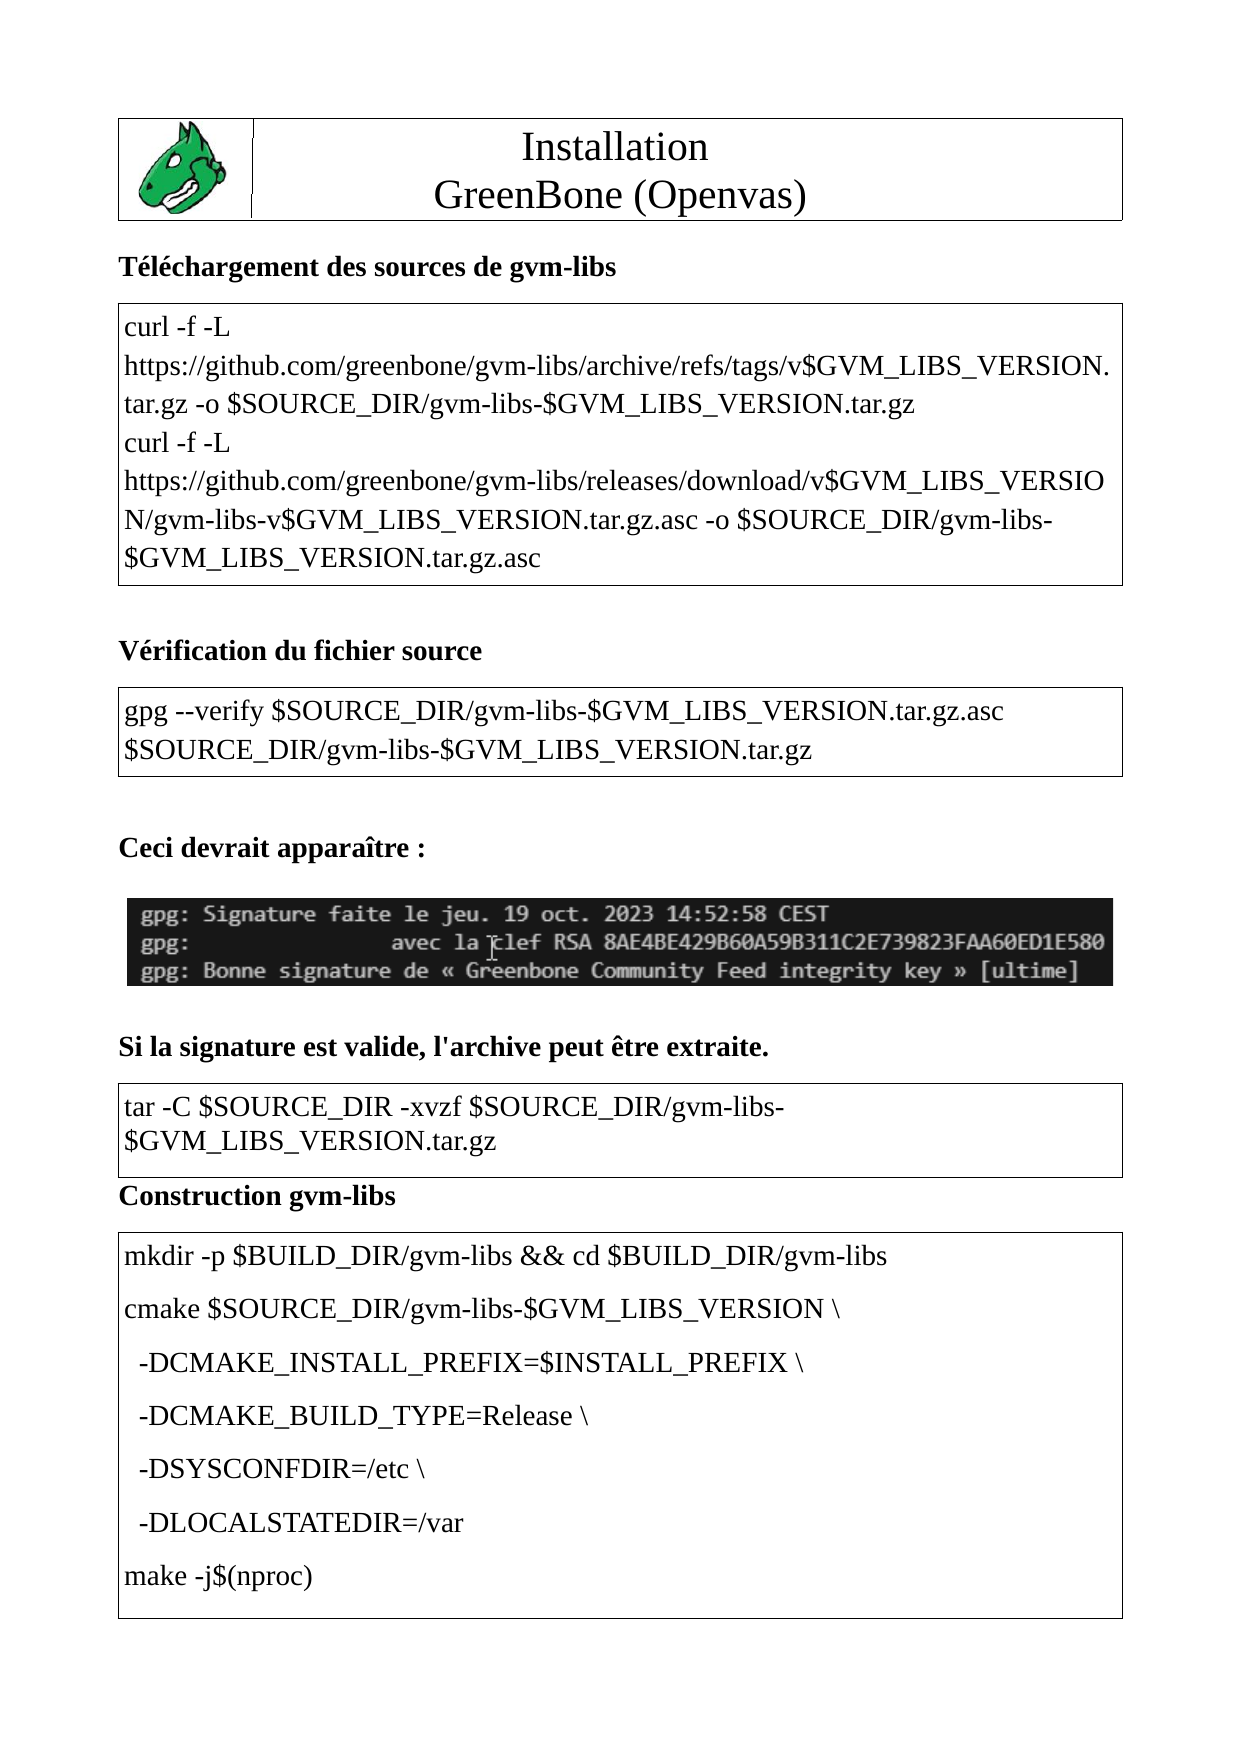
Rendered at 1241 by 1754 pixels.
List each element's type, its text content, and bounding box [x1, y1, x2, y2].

text Vérification du fichier source [118, 633, 1122, 667]
picture [138, 121, 237, 214]
text Ceci devrait apparaître : [118, 830, 1122, 864]
table_header tar -C $SOURCE_DIR -xvzf $SOURCE_DIR/gvm-libs-$GVM_LIBS_VERSION.tar.gz [119, 1084, 1122, 1177]
table_header curl -f -L https://github.com/greenbone/gvm-libs/archive/refs/tags/v$GVM_LIBS_VERSION.tar.gz -o $SOURCE_DIR/gvm-libs-$GVM_LIBS_VERSION.tar.gz curl -f -L https://github.com/greenbone/gvm-libs/releases/download/v$GVM_LIBS_VERSION/gvm-libs-v$GVM_LIBS_VERSION.tar.gz.asc -o $SOURCE_DIR/gvm-libs-$GVM_LIBS_VERSION.tar.gz.asc [119, 304, 1122, 585]
table_header mkdir -p $BUILD_DIR/gvm-libs && cd $BUILD_DIR/gvm-libs cmake $SOURCE_DIR/gvm-libs-$GVM_LIBS_VERSION \ -DCMAKE_INSTALL_PREFIX=$INSTALL_PREFIX \ -DCMAKE_BUILD_TYPE=Release \ -DSYSCONFDIR=/etc \ -DLOCALSTATEDIR=/var make -j$(nproc) [119, 1233, 1122, 1617]
table_header gpg --verify $SOURCE_DIR/gvm-libs-$GVM_LIBS_VERSION.tar.gz.asc $SOURCE_DIR/gvm-libs-$GVM_LIBS_VERSION.tar.gz [119, 688, 1122, 776]
text Construction gvm-libs [118, 1178, 1122, 1212]
text Si la signature est valide, l'archive peut être extraite. [118, 1029, 1122, 1063]
picture [127, 898, 1114, 986]
text Téléchargement des sources de gvm-libs [118, 249, 1122, 283]
